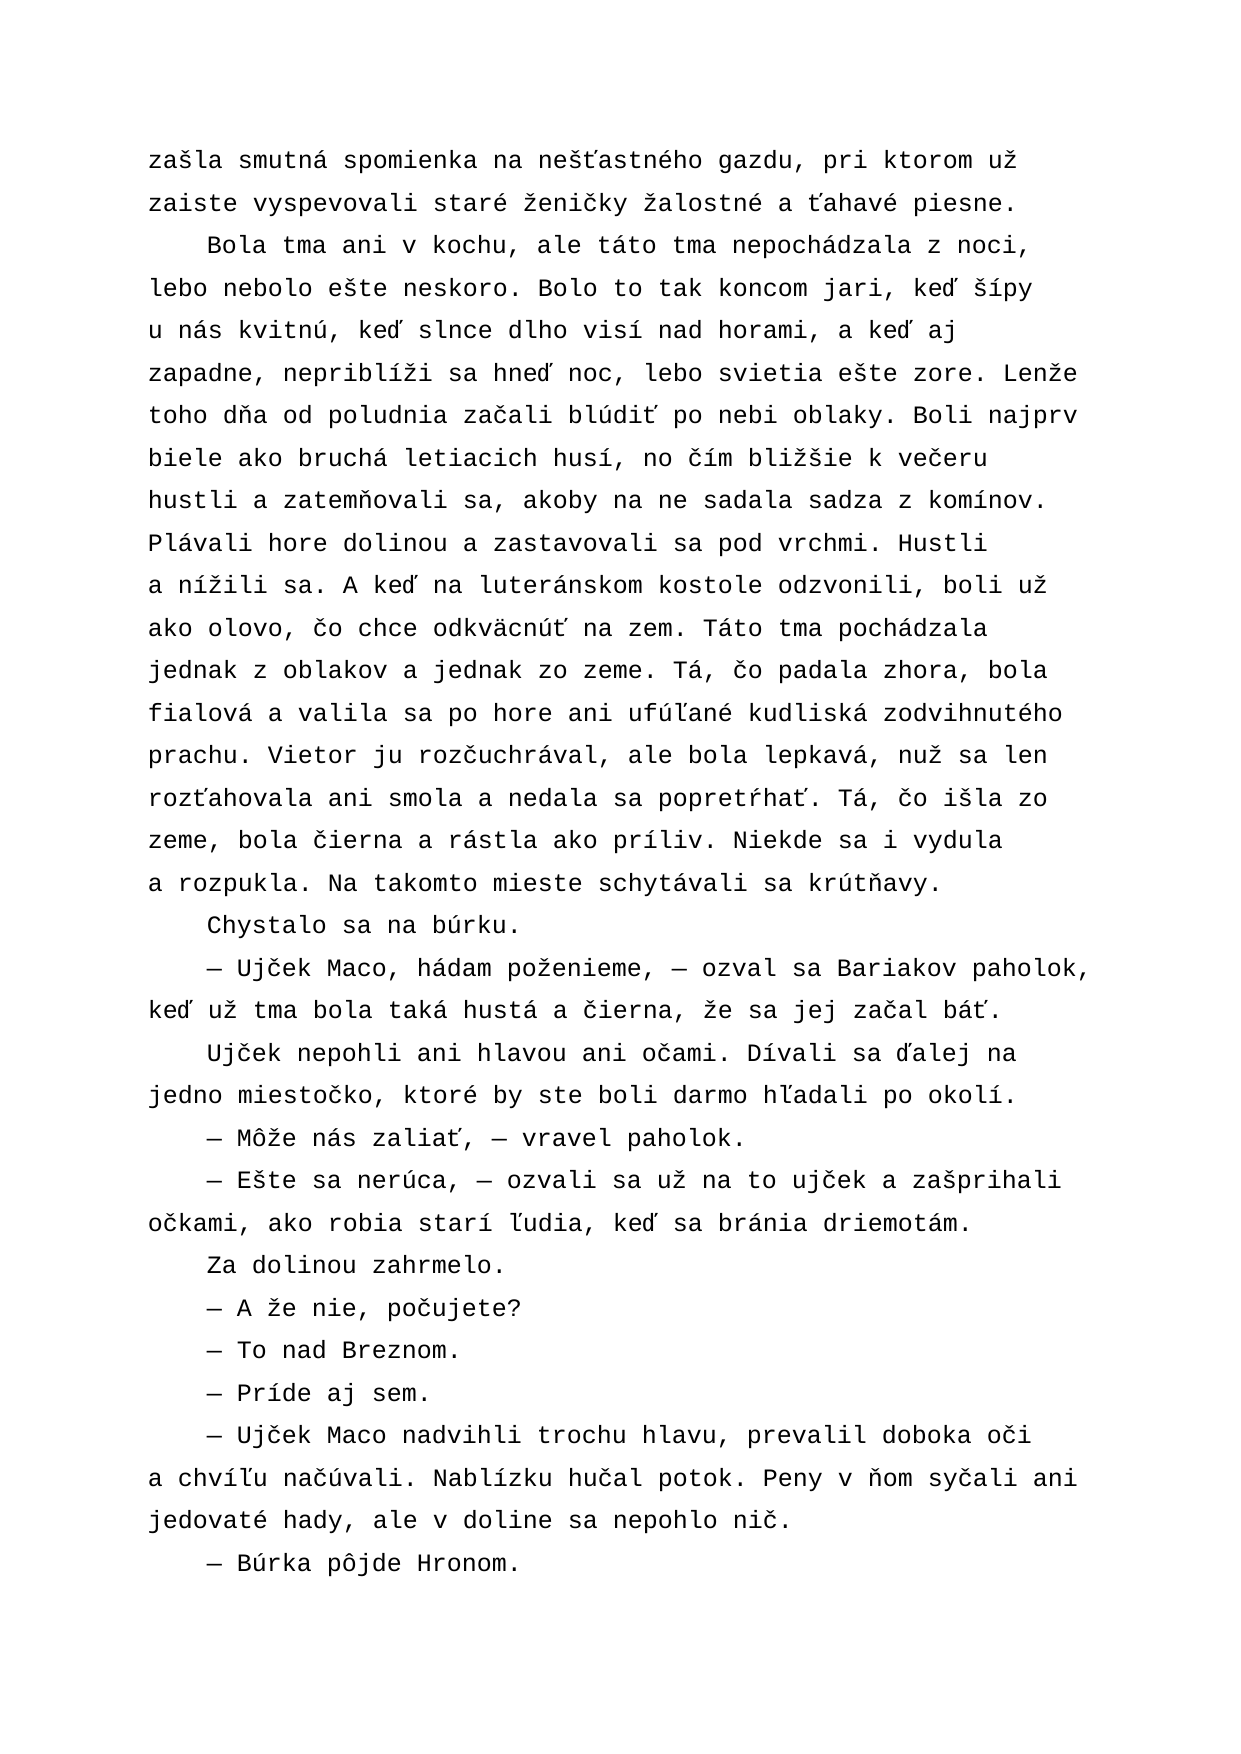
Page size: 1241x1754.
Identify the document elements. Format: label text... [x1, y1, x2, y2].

text Za dolinou zahrmelo. [148, 1253, 1092, 1281]
text — Príde aj sem. [148, 1380, 1092, 1408]
text — A že nie, počujete? [148, 1295, 1092, 1323]
text — Búrka pôjde Hronom. [148, 1550, 1092, 1578]
text zašla smutná spomienka na nešťastného gazdu, pri ktorom už zaiste vyspevovali staré ženičky žalostné a ťahavé piesne. [148, 148, 1092, 218]
text — Ujček Maco nadvihli trochu hlavu, prevalil doboka oči a chvíľu načúvali. Nablízku hučal potok. Peny v ňom syčali ani jedovaté hady, ale v doline sa nepohlo nič. [148, 1423, 1092, 1536]
text — Môže nás zaliať, — vravel paholok. [148, 1125, 1092, 1153]
text Chystalo sa na búrku. [148, 913, 1092, 941]
text — Ujček Maco, hádam poženieme, — ozval sa Bariakov paholok, keď už tma bola taká hustá a čierna, že sa jej začal báť. [148, 955, 1092, 1026]
text — Ešte sa nerúca, — ozvali sa už na to ujček a zašprihali očkami, ako robia starí ľudia, keď sa bránia driemotám. [148, 1168, 1092, 1238]
text Ujček nepohli ani hlavou ani očami. Dívali sa ďalej na jedno miestočko, ktoré by ste boli darmo hľadali po okolí. [148, 1040, 1092, 1111]
text Bola tma ani v kochu, ale táto tma nepochádzala z noci, lebo nebolo ešte neskoro. Bolo to tak koncom jari, keď šípy u nás kvitnú, keď slnce dlho visí nad horami, a keď aj zapadne, nepriblíži sa hneď noc, lebo svietia ešte zore. Lenže toho dňa od poludnia začali blúdiť po nebi oblaky. Boli najprv biele ako bruchá letiacich husí, no čím bližšie k večeru hustli a zatemňovali sa, akoby na ne sadala sadza z komínov. Plávali hore dolinou a zastavovali sa pod vrchmi. Hustli a nížili sa. A keď na luteránskom kostole odzvonili, boli už ako olovo, čo chce odkväcnúť na zem. Táto tma pochádzala jednak z oblakov a jednak zo zeme. Tá, čo padala zhora, bola fialová a valila sa po hore ani ufúľané kudliská zodvihnutého prachu. Vietor ju rozčuchrával, ale bola lepkavá, nuž sa len rozťahovala ani smola a nedala sa popretŕhať. Tá, čo išla zo zeme, bola čierna a rástla ako príliv. Niekde sa i vydula a rozpukla. Na takomto mieste schytávali sa krútňavy. [148, 233, 1092, 898]
text — To nad Breznom. [148, 1338, 1092, 1366]
